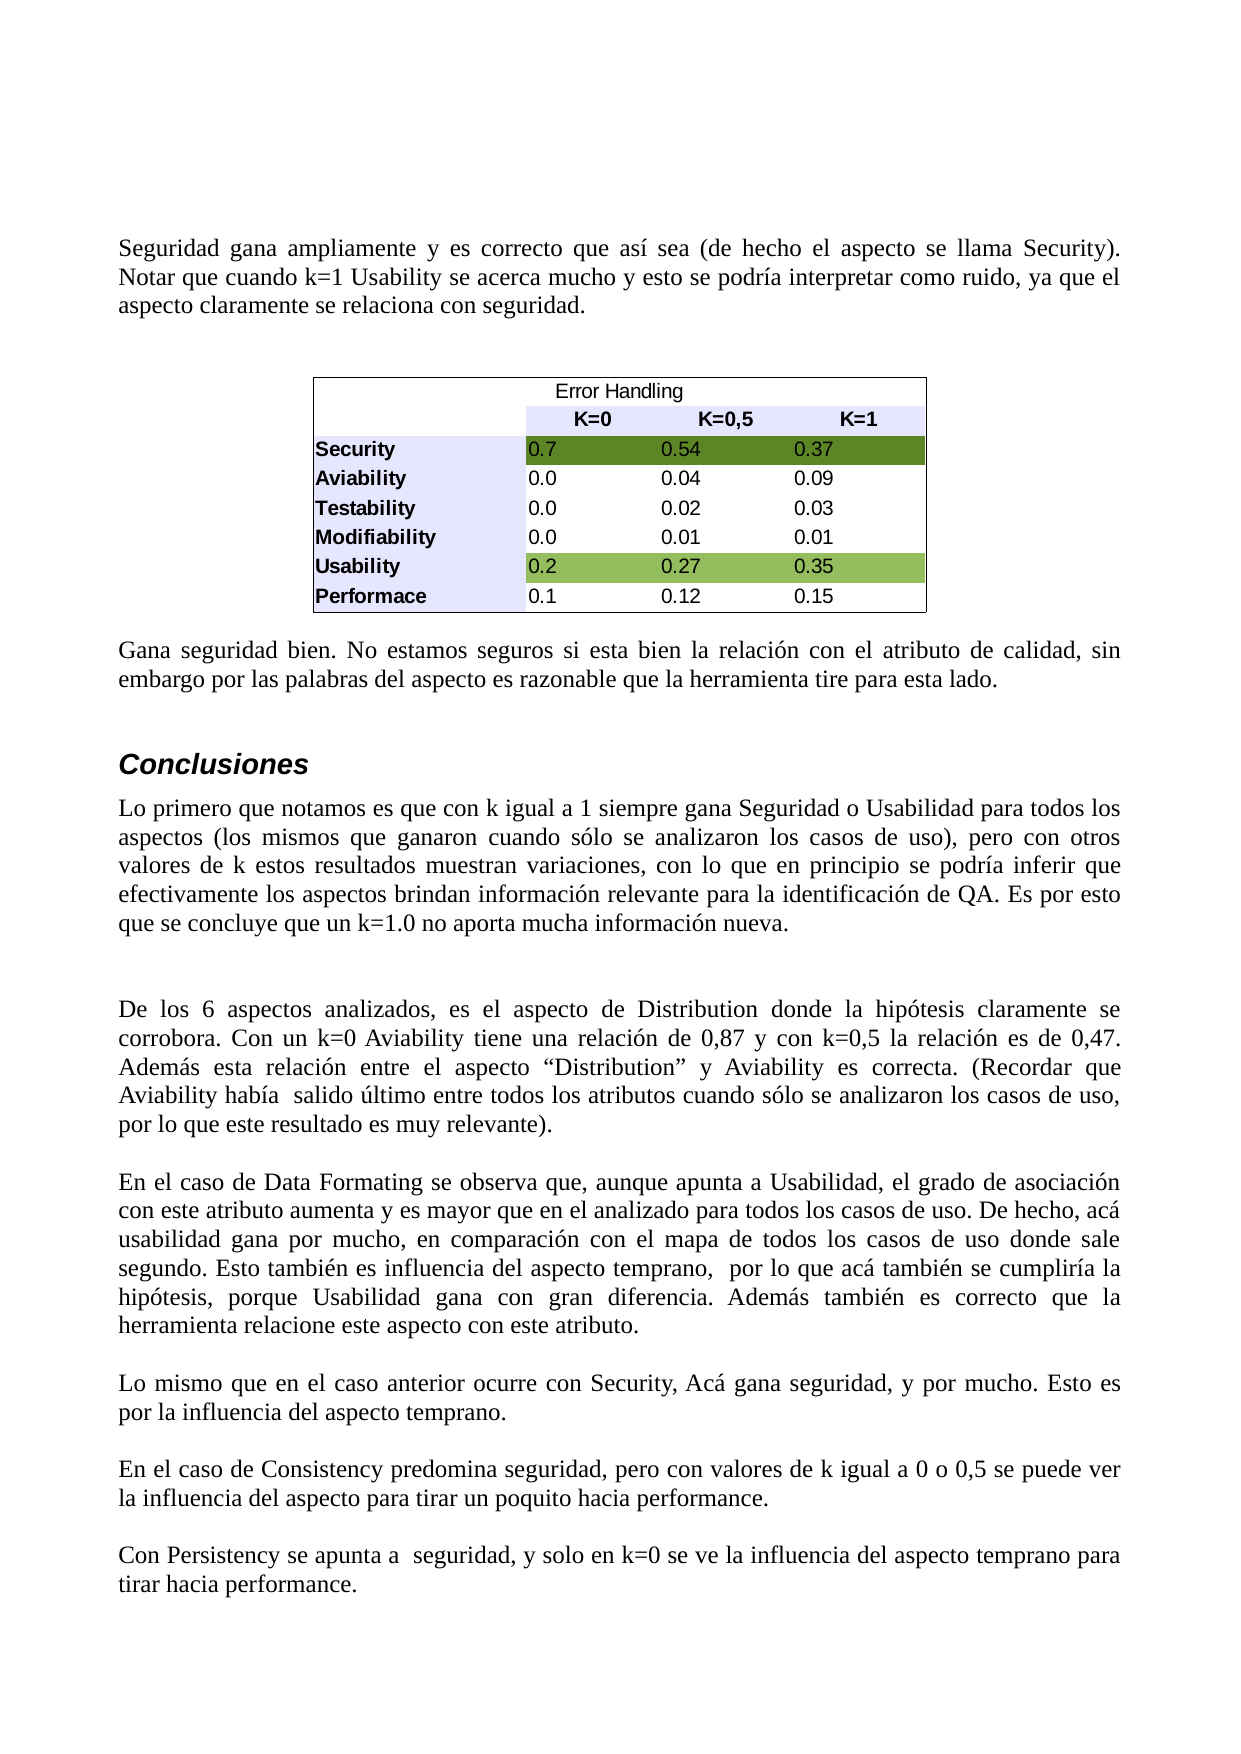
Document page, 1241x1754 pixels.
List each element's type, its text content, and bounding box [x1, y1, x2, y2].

text En el caso de Consistency predomina seguridad, pero con valores de k igual a 0 o 0,5 se puede ver la influencia del aspecto para tirar un poquito hacia performance. [118, 1454, 1122, 1512]
subtitle Conclusiones [118, 747, 1122, 780]
text De los 6 aspectos analizados, es el aspecto de Distribution donde la hipótesis claramente se corrobora. Con un k=0 Aviability tiene una relación de 0,87 y con k=0,5 la relación es de 0,47. Además esta relación entre el aspecto “Distribution” y Aviability es correcta. (Recordar que Aviability había salido último entre todos los atributos cuando sólo se analizaron los casos de uso, por lo que este resultado es muy relevante). [118, 994, 1122, 1138]
text Lo primero que notamos es que con k igual a 1 siempre gana Seguridad o Usabilidad para todos los aspectos (los mismos que ganaron cuando sólo se analizaron los casos de uso), pero con otros valores de k estos resultados muestran variaciones, con lo que en principio se podría inferir que efectivamente los aspectos brindan información relevante para la identificación de QA. Es por esto que se concluye que un k=1.0 no aporta mucha información nueva. [118, 793, 1122, 937]
text Gana seguridad bien. No estamos seguros si esta bien la relación con el atributo de calidad, sin embargo por las palabras del aspecto es razonable que la herramienta tire para esta lado. [118, 636, 1122, 693]
text Lo mismo que en el caso anterior ocurre con Security, Acá gana seguridad, y por mucho. Esto es por la influencia del aspecto temprano. [118, 1368, 1122, 1425]
text Seguridad gana ampliamente y es correcto que así sea (de hecho el aspecto se llama Security). Notar que cuando k=1 Usability se acerca mucho y esto se podría interpretar como ruido, ya que el aspecto claramente se relaciona con seguridad. [118, 233, 1122, 319]
text En el caso de Data Formating se observa que, aunque apunta a Usabilidad, el grado de asociación con este atributo aumenta y es mayor que en el analizado para todos los casos de uso. De hecho, acá usabilidad gana por mucho, en comparación con el mapa de todos los casos de uso donde sale segundo. Esto también es influencia del aspecto temprano, por lo que acá también se cumpliría la hipótesis, porque Usabilidad gana con gran diferencia. Además también es correcto que la herramienta relacione este aspecto con este atributo. [118, 1167, 1122, 1339]
text Con Persistency se apunta a seguridad, y solo en k=0 se ve la influencia del aspecto temprano para tirar hacia performance. [118, 1540, 1122, 1598]
